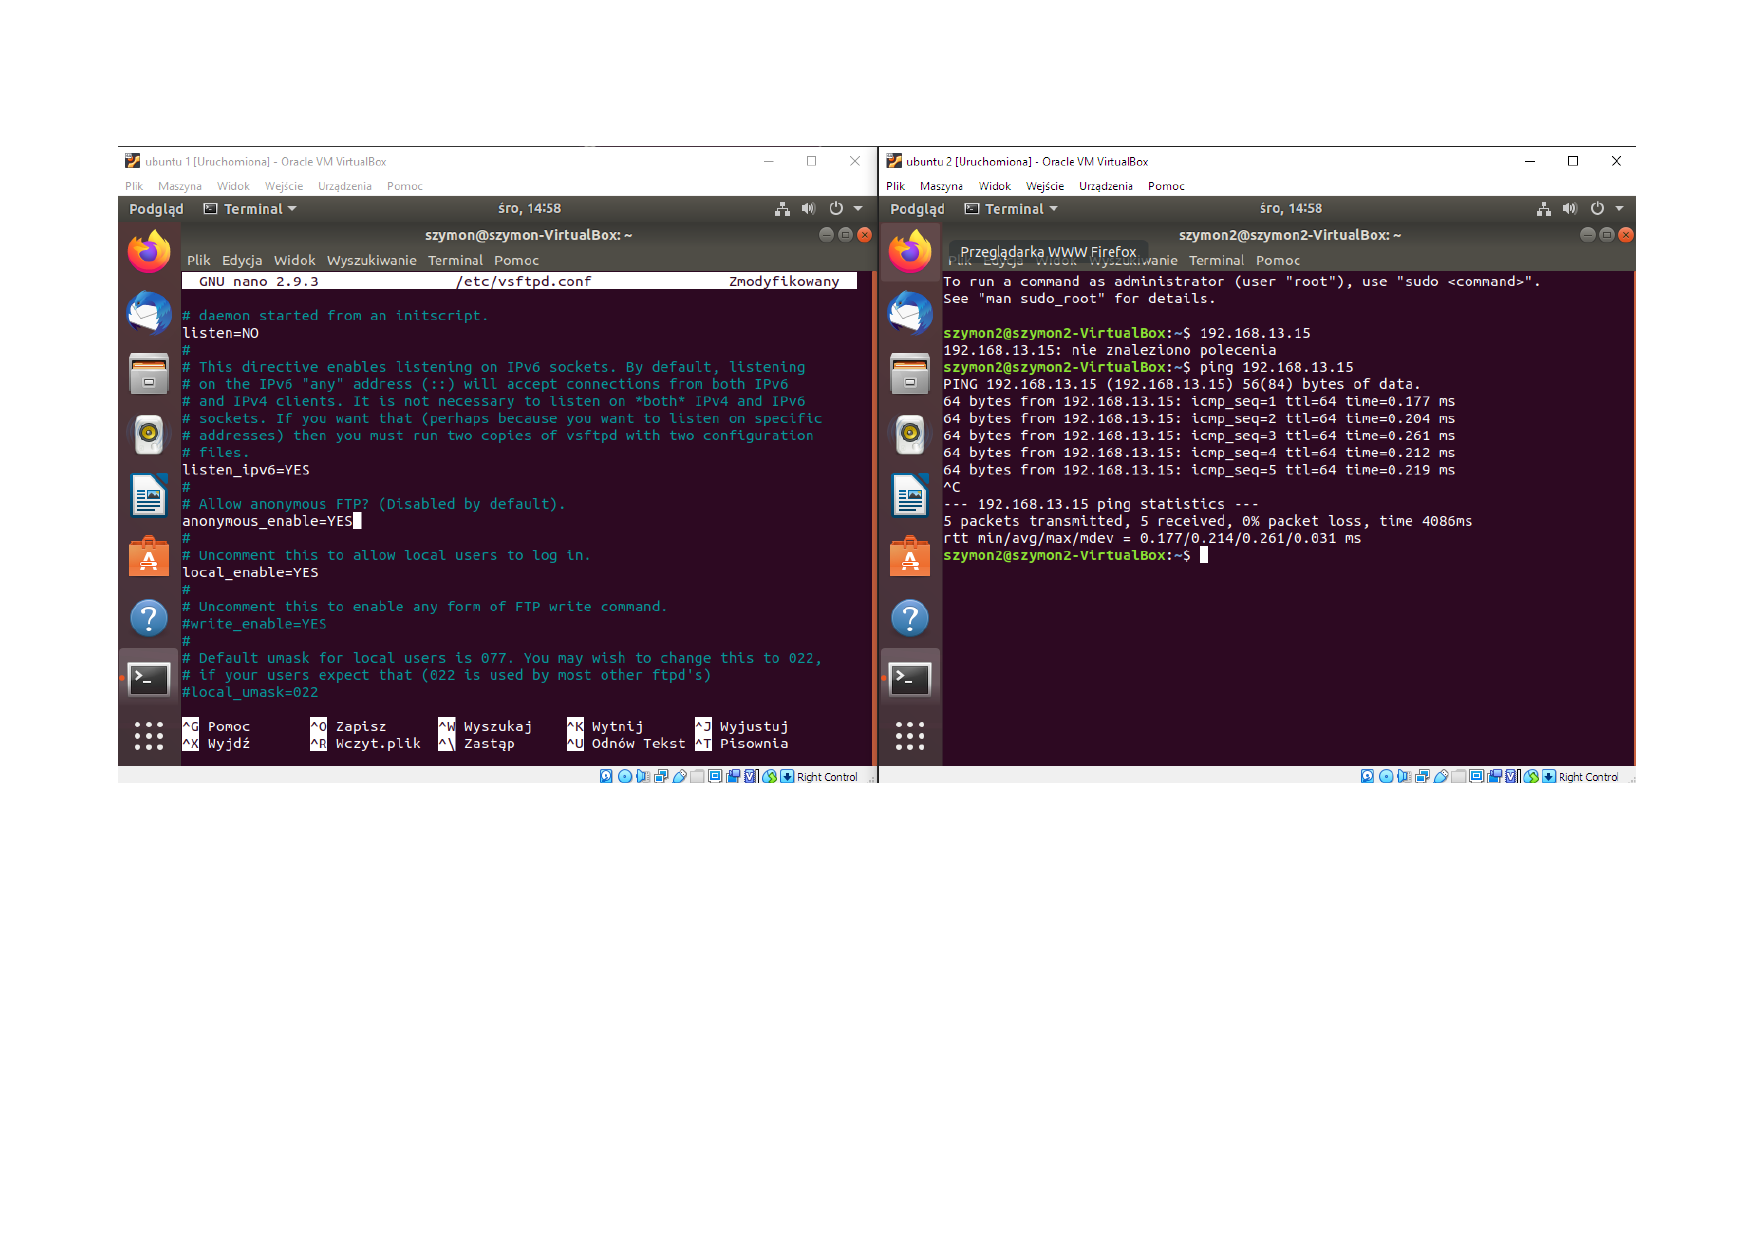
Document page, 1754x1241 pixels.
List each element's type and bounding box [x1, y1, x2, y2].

picture [118, 146, 1636, 783]
